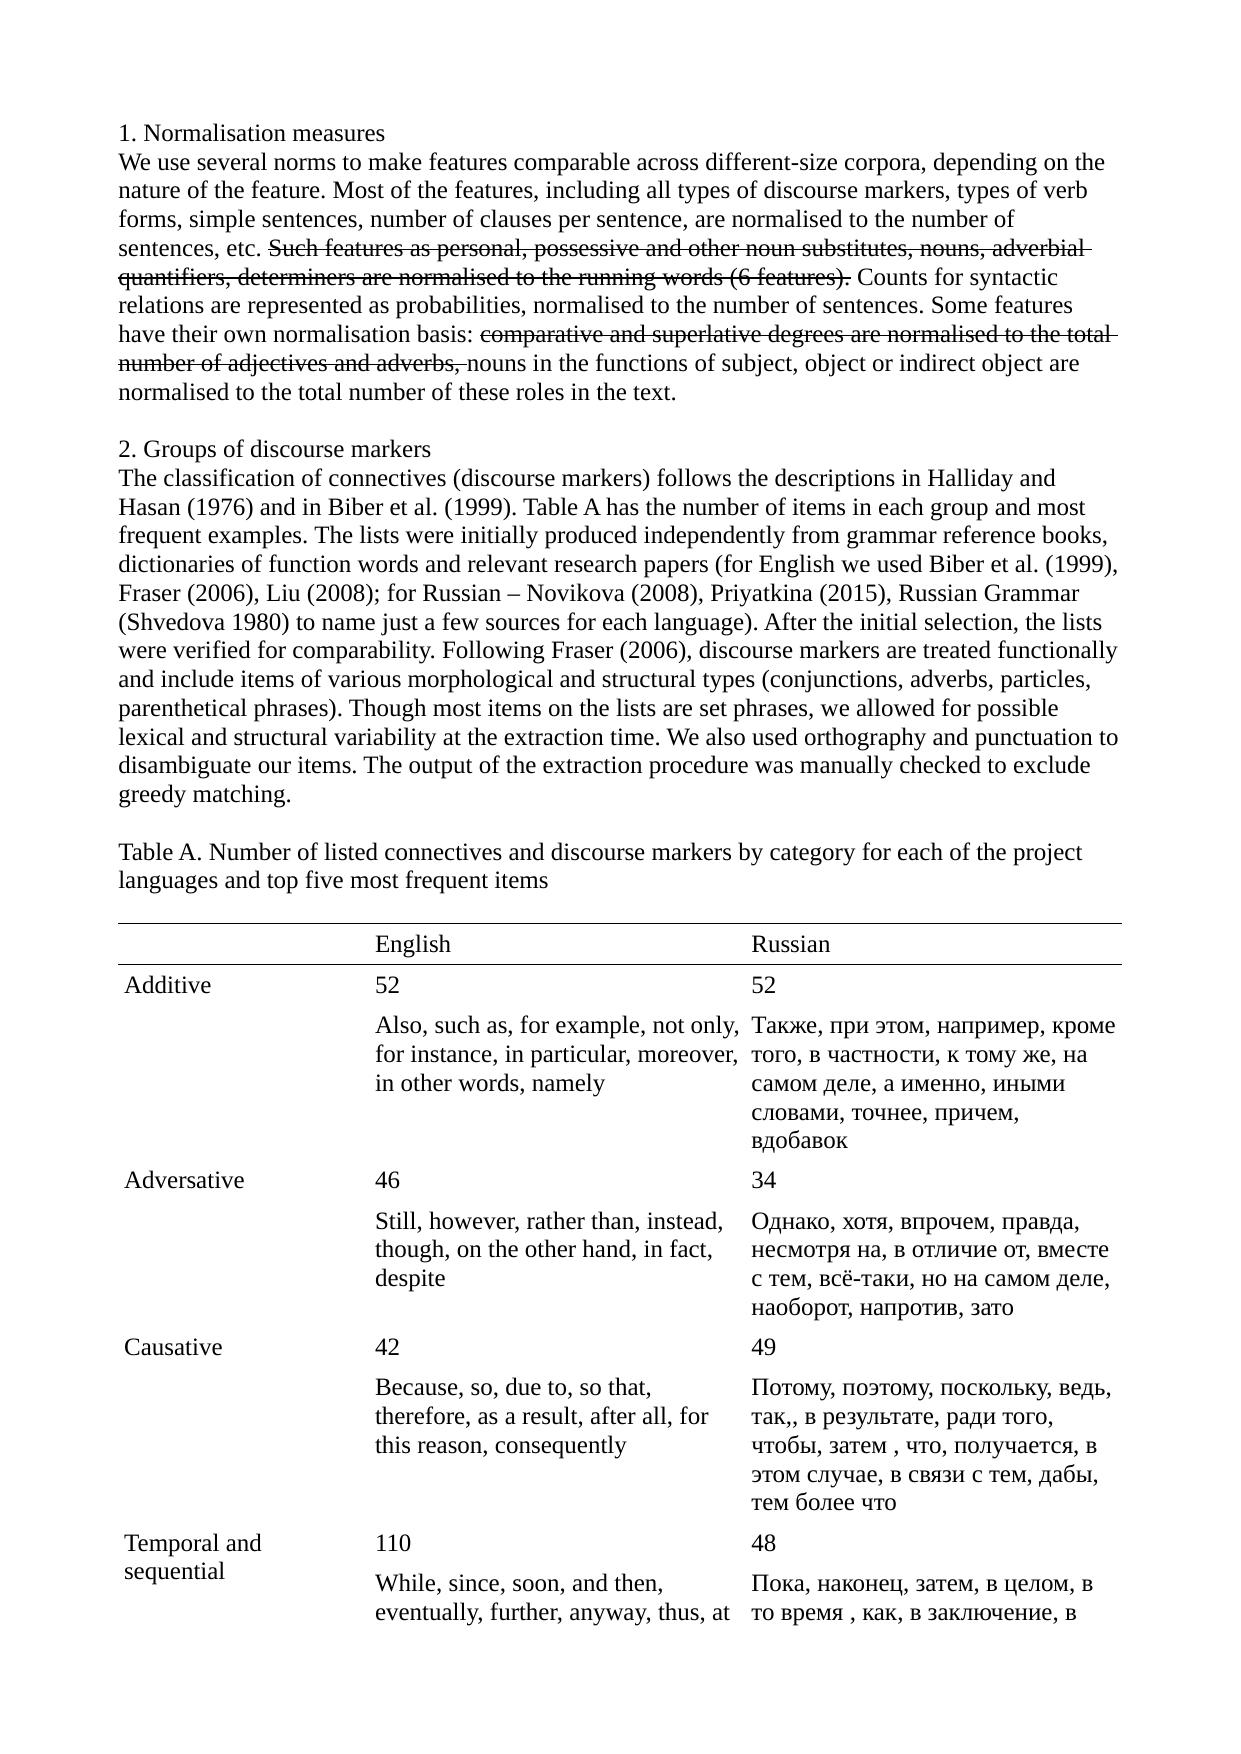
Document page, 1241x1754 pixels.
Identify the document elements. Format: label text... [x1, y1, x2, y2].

table_cell Adversative [118, 1160, 369, 1326]
table_cell 34 [746, 1160, 1122, 1200]
table_cell Также, при этом, например, кроме того, в частности, к тому же, на самом деле, а именно, иными словами, точнее, причем, вдобавок [746, 1005, 1122, 1160]
table_cell Still, however, rather than, instead, though, on the other hand, in fact, despite [369, 1200, 746, 1326]
table_cell Однако, хотя, впрочем, правда, несмотря на, в отличие от, вместе с тем, всё-таки, но на самом деле, наоборот, напротив, зато [746, 1200, 1122, 1326]
table_cell 52 [369, 965, 746, 1004]
table_cell While, since, soon, and then, eventually, further, anyway, thus, at [369, 1562, 746, 1631]
table_cell 52 [746, 965, 1122, 1004]
table_cell 46 [369, 1160, 746, 1200]
text The classification of connectives (discourse markers) follows the descriptions in Halliday and Hasan (1976) and in Biber et al. (1999). Table A has the number of items in each group and most frequent examples. The lists were initially produced independently from grammar reference books, dictionaries of function words and relevant research papers (for English we used Biber et al. (1999), Fraser (2006), Liu (2008); for Russian – Novikova (2008), Priyatkina (2015), Russian Grammar (Shvedova 1980) to name just a few sources for each language). After the initial selection, the lists were verified for comparability. Following Fraser (2006), discourse markers are treated functionally and include items of various morphological and structural types (conjunctions, adverbs, particles, parenthetical phrases). Though most items on the lists are set phrases, we allowed for possible lexical and structural variability at the extraction time. We also used orthography and punctuation to disambiguate our items. The output of the extraction procedure was manually checked to exclude greedy matching. [118, 463, 1122, 808]
table_cell Also, such as, for example, not only, for instance, in particular, moreover, in other words, namely [369, 1005, 746, 1160]
text We use several norms to make features comparable across different-size corpora, depending on the nature of the feature. Most of the features, including all types of discourse markers, types of verb forms, simple sentences, number of clauses per sentence, are normalised to the number of sentences, etc. Such features as personal, possessive and other noun substitutes, nouns, adverbial quantifiers, determiners are normalised to the running words (6 features). Counts for syntactic relations are represented as probabilities, normalised to the number of sentences. Some features have their own normalisation basis: comparative and superlative degrees are normalised to the total number of adjectives and adverbs, nouns in the functions of subject, object or indirect object are normalised to the total number of these roles in the text. [118, 147, 1122, 406]
table_cell Because, so, due to, so that, therefore, as a result, after all, for this reason, consequently [369, 1367, 746, 1522]
table_cell 110 [369, 1522, 746, 1562]
table_header English [369, 924, 746, 964]
table_cell Пока, наконец, затем, в целом, в то время , как, в заключение, в [746, 1562, 1122, 1631]
table_cell Temporal and sequential [118, 1522, 369, 1631]
text Table A. Number of listed connectives and discourse markers by category for each of the project languages and top five most frequent items [118, 837, 1122, 894]
table_cell 42 [369, 1326, 746, 1367]
text 1. Normalisation measures [118, 118, 1122, 147]
table_header Russian [746, 924, 1122, 964]
table_cell 49 [746, 1326, 1122, 1367]
text 2. Groups of discourse markers [118, 434, 1122, 463]
table_cell Additive [118, 965, 369, 1160]
table_cell 48 [746, 1522, 1122, 1562]
table_header [118, 924, 369, 964]
table_cell Потому, поэтому, поскольку, ведь, так,, в результате, ради того, чтобы, затем , что, получается, в этом случае, в связи с тем, дабы, тем более что [746, 1367, 1122, 1522]
table_cell Causative [118, 1326, 369, 1522]
